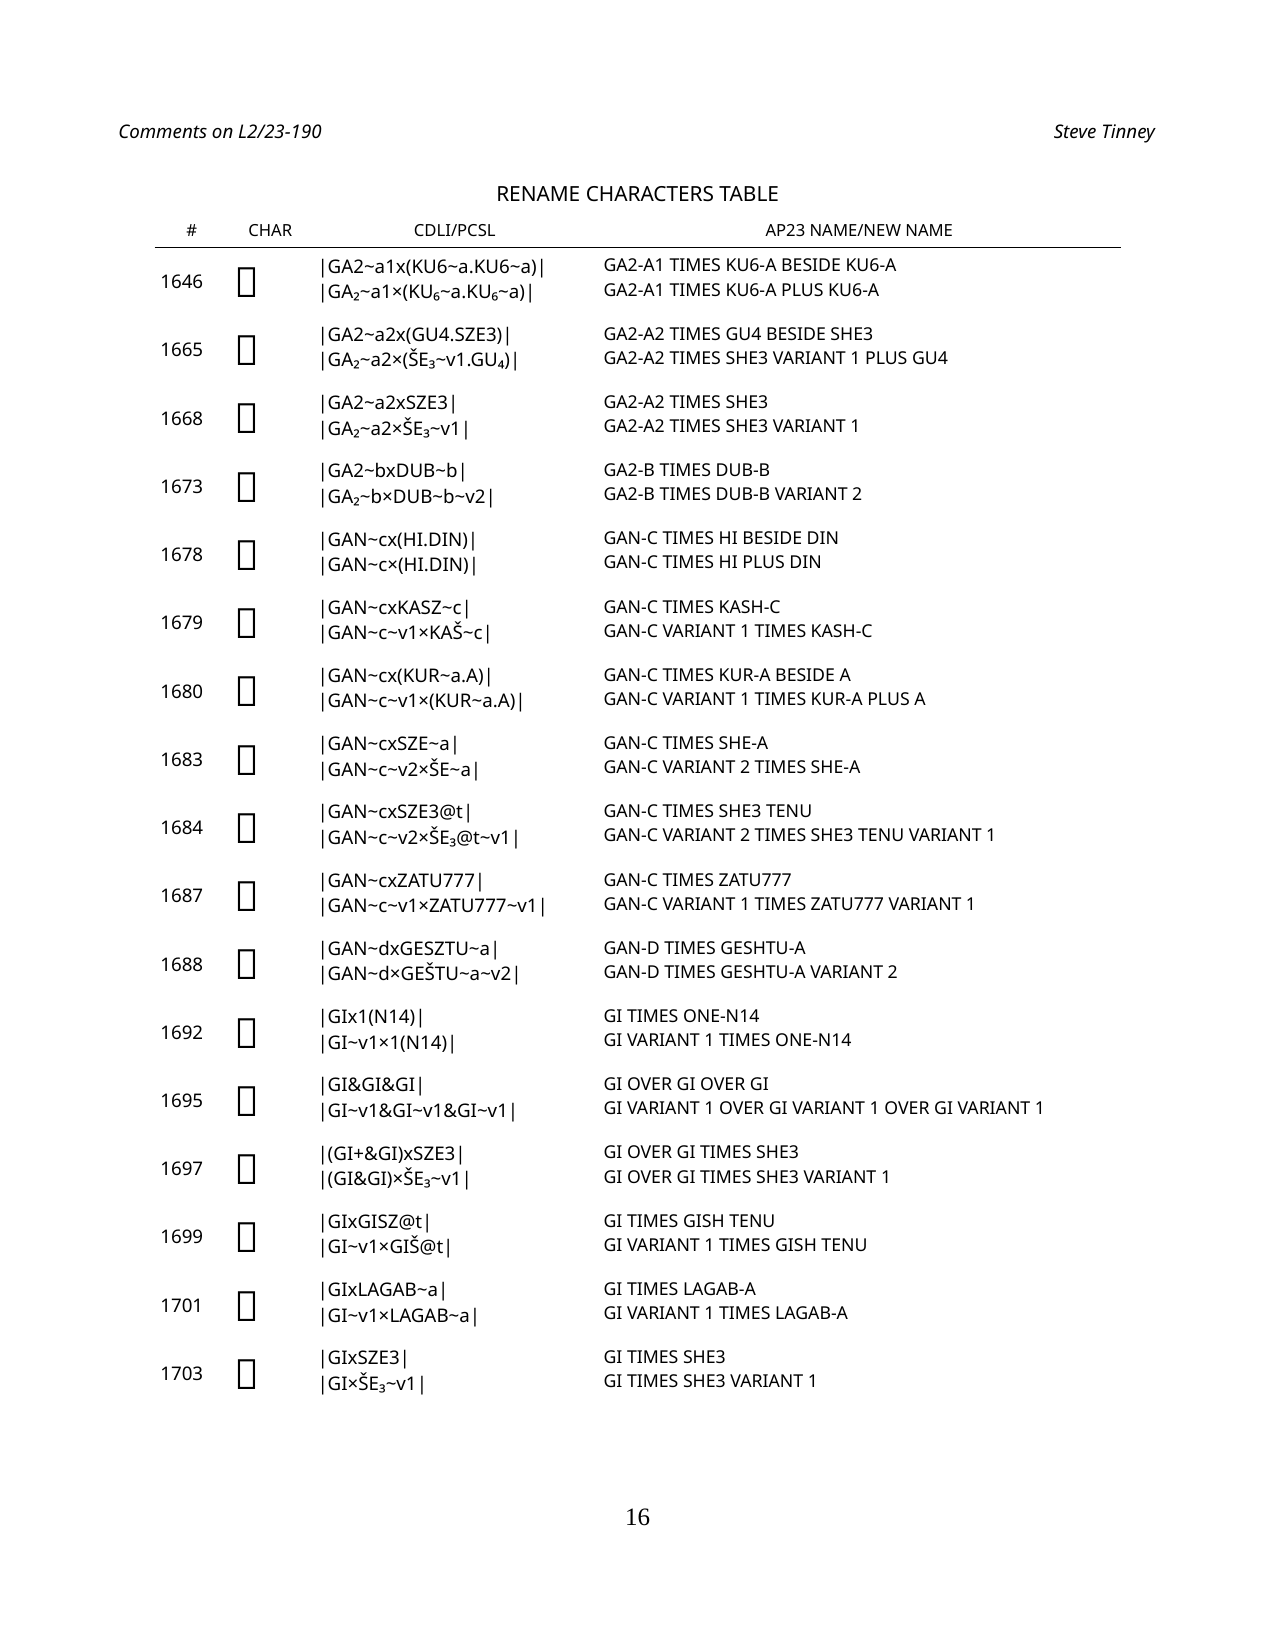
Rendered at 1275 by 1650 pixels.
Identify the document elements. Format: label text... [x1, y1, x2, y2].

table_cell 𒴘 [228, 657, 312, 725]
table_cell GAN-C TIMES KUR-A BESIDE A GAN-C VARIANT 1 TIMES KUR-A PLUS A [598, 657, 1121, 725]
table_cell 𒴤 [228, 998, 312, 1066]
table_cell 𒴩 [228, 1134, 312, 1202]
table_cell 1687 [155, 861, 228, 929]
table_cell 1701 [155, 1271, 228, 1339]
table_cell 1665 [155, 315, 228, 384]
table_cell GA2-B TIMES DUB-B GA2-B TIMES DUB-B VARIANT 2 [598, 452, 1121, 520]
table_cell 𒴉 [228, 315, 312, 384]
table_cell GA2-A2 TIMES SHE3 GA2-A2 TIMES SHE3 VARIANT 1 [598, 384, 1121, 452]
table_cell 𒳶 [228, 248, 312, 315]
table_cell |GAN~cxSZE~a| |GAN~c~v2×ŠE~a| [312, 725, 597, 793]
table_cell GAN-D TIMES GESHTU-A GAN-D TIMES GESHTU-A VARIANT 2 [598, 930, 1121, 998]
table_cell 𒴖 [228, 520, 312, 588]
table_cell |GAN~cxZATU777| |GAN~c~v1×ZATU777~v1| [312, 861, 597, 929]
table_cell |GAN~dxGESZTU~a| |GAN~d×GEŠTU~a~v2| [312, 930, 597, 998]
table_cell GI TIMES ONE-N14 GI VARIANT 1 TIMES ONE-N14 [598, 998, 1121, 1066]
table_cell 𒴌 [228, 384, 312, 452]
table_cell 1688 [155, 930, 228, 998]
table_cell 𒴫 [228, 1203, 312, 1271]
table_cell |GIxLAGAB~a| |GI~v1×LAGAB~a| [312, 1271, 597, 1339]
table_cell CDLI/PCSL [312, 213, 597, 247]
table_cell GI OVER GI OVER GI GI VARIANT 1 OVER GI VARIANT 1 OVER GI VARIANT 1 [598, 1066, 1121, 1134]
table_cell |GAN~cxKASZ~c| |GAN~c~v1×KAŠ~c| [312, 588, 597, 657]
table_cell |GI&GI&GI| |GI~v1&GI~v1&GI~v1| [312, 1066, 597, 1134]
table_cell 1646 [155, 248, 228, 315]
table_cell GAN-C TIMES KASH-C GAN-C VARIANT 1 TIMES KASH-C [598, 588, 1121, 657]
table_cell GAN-C TIMES HI BESIDE DIN GAN-C TIMES HI PLUS DIN [598, 520, 1121, 588]
table_cell |GA2~bxDUB~b| |GA₂~b×DUB~b~v2| [312, 452, 597, 520]
table_cell 1679 [155, 588, 228, 657]
table_cell 𒴑 [228, 452, 312, 520]
table_cell 𒴟 [228, 861, 312, 929]
table_cell 𒴠 [228, 930, 312, 998]
table_cell 𒴗 [228, 588, 312, 657]
table_cell GI TIMES SHE3 GI TIMES SHE3 VARIANT 1 [598, 1339, 1121, 1407]
table_cell |GIxSZE3| |GI×ŠE₃~v1| [312, 1339, 597, 1407]
table_cell 1683 [155, 725, 228, 793]
table_cell 𒴯 [228, 1339, 312, 1407]
table_cell 1678 [155, 520, 228, 588]
table_cell GI OVER GI TIMES SHE3 GI OVER GI TIMES SHE3 VARIANT 1 [598, 1134, 1121, 1202]
table_cell |GAN~cxSZE3@t| |GAN~c~v2×ŠE₃@t~v1| [312, 793, 597, 861]
table_cell |GAN~cx(KUR~a.A)| |GAN~c~v1×(KUR~a.A)| [312, 657, 597, 725]
table_cell |GIxGISZ@t| |GI~v1×GIŠ@t| [312, 1203, 597, 1271]
table_cell |GA2~a1x(KU6~a.KU6~a)| |GA₂~a1×(KU₆~a.KU₆~a)| [312, 248, 597, 315]
table_cell 1668 [155, 384, 228, 452]
table_cell 1699 [155, 1203, 228, 1271]
table_cell 𒴧 [228, 1066, 312, 1134]
table_cell |GAN~cx(HI.DIN)| |GAN~c×(HI.DIN)| [312, 520, 597, 588]
table_cell GI TIMES LAGAB-A GI VARIANT 1 TIMES LAGAB-A [598, 1271, 1121, 1339]
table_cell 𒴜 [228, 793, 312, 861]
table_cell AP23 NAME/NEW NAME [598, 213, 1121, 247]
table_cell CHAR [228, 213, 312, 247]
table_cell |GIx1(N14)| |GI~v1×1(N14)| [312, 998, 597, 1066]
table_cell GI TIMES GISH TENU GI VARIANT 1 TIMES GISH TENU [598, 1203, 1121, 1271]
table_cell GAN-C TIMES ZATU777 GAN-C VARIANT 1 TIMES ZATU777 VARIANT 1 [598, 861, 1121, 929]
table_cell 1703 [155, 1339, 228, 1407]
table_cell GAN-C TIMES SHE3 TENU GAN-C VARIANT 2 TIMES SHE3 TENU VARIANT 1 [598, 793, 1121, 861]
table_cell GAN-C TIMES SHE-A GAN-C VARIANT 2 TIMES SHE-A [598, 725, 1121, 793]
table_cell GA2-A1 TIMES KU6-A BESIDE KU6-A GA2-A1 TIMES KU6-A PLUS KU6-A [598, 248, 1121, 315]
table_cell 𒴛 [228, 725, 312, 793]
table_cell |GA2~a2xSZE3| |GA₂~a2×ŠE₃~v1| [312, 384, 597, 452]
table_cell 1692 [155, 998, 228, 1066]
table_cell 1684 [155, 793, 228, 861]
table_cell 𒴭 [228, 1271, 312, 1339]
table_cell 1697 [155, 1134, 228, 1202]
table_cell 1695 [155, 1066, 228, 1134]
table_cell GA2-A2 TIMES GU4 BESIDE SHE3 GA2-A2 TIMES SHE3 VARIANT 1 PLUS GU4 [598, 315, 1121, 384]
table_cell |GA2~a2x(GU4.SZE3)| |GA₂~a2×(ŠE₃~v1.GU₄)| [312, 315, 597, 384]
table_cell 1673 [155, 452, 228, 520]
table_cell # [155, 213, 228, 247]
table_header RENAME CHARACTERS TABLE [155, 173, 1121, 213]
table_cell 1680 [155, 657, 228, 725]
table_cell |(GI+&GI)xSZE3| |(GI&GI)×ŠE₃~v1| [312, 1134, 597, 1202]
